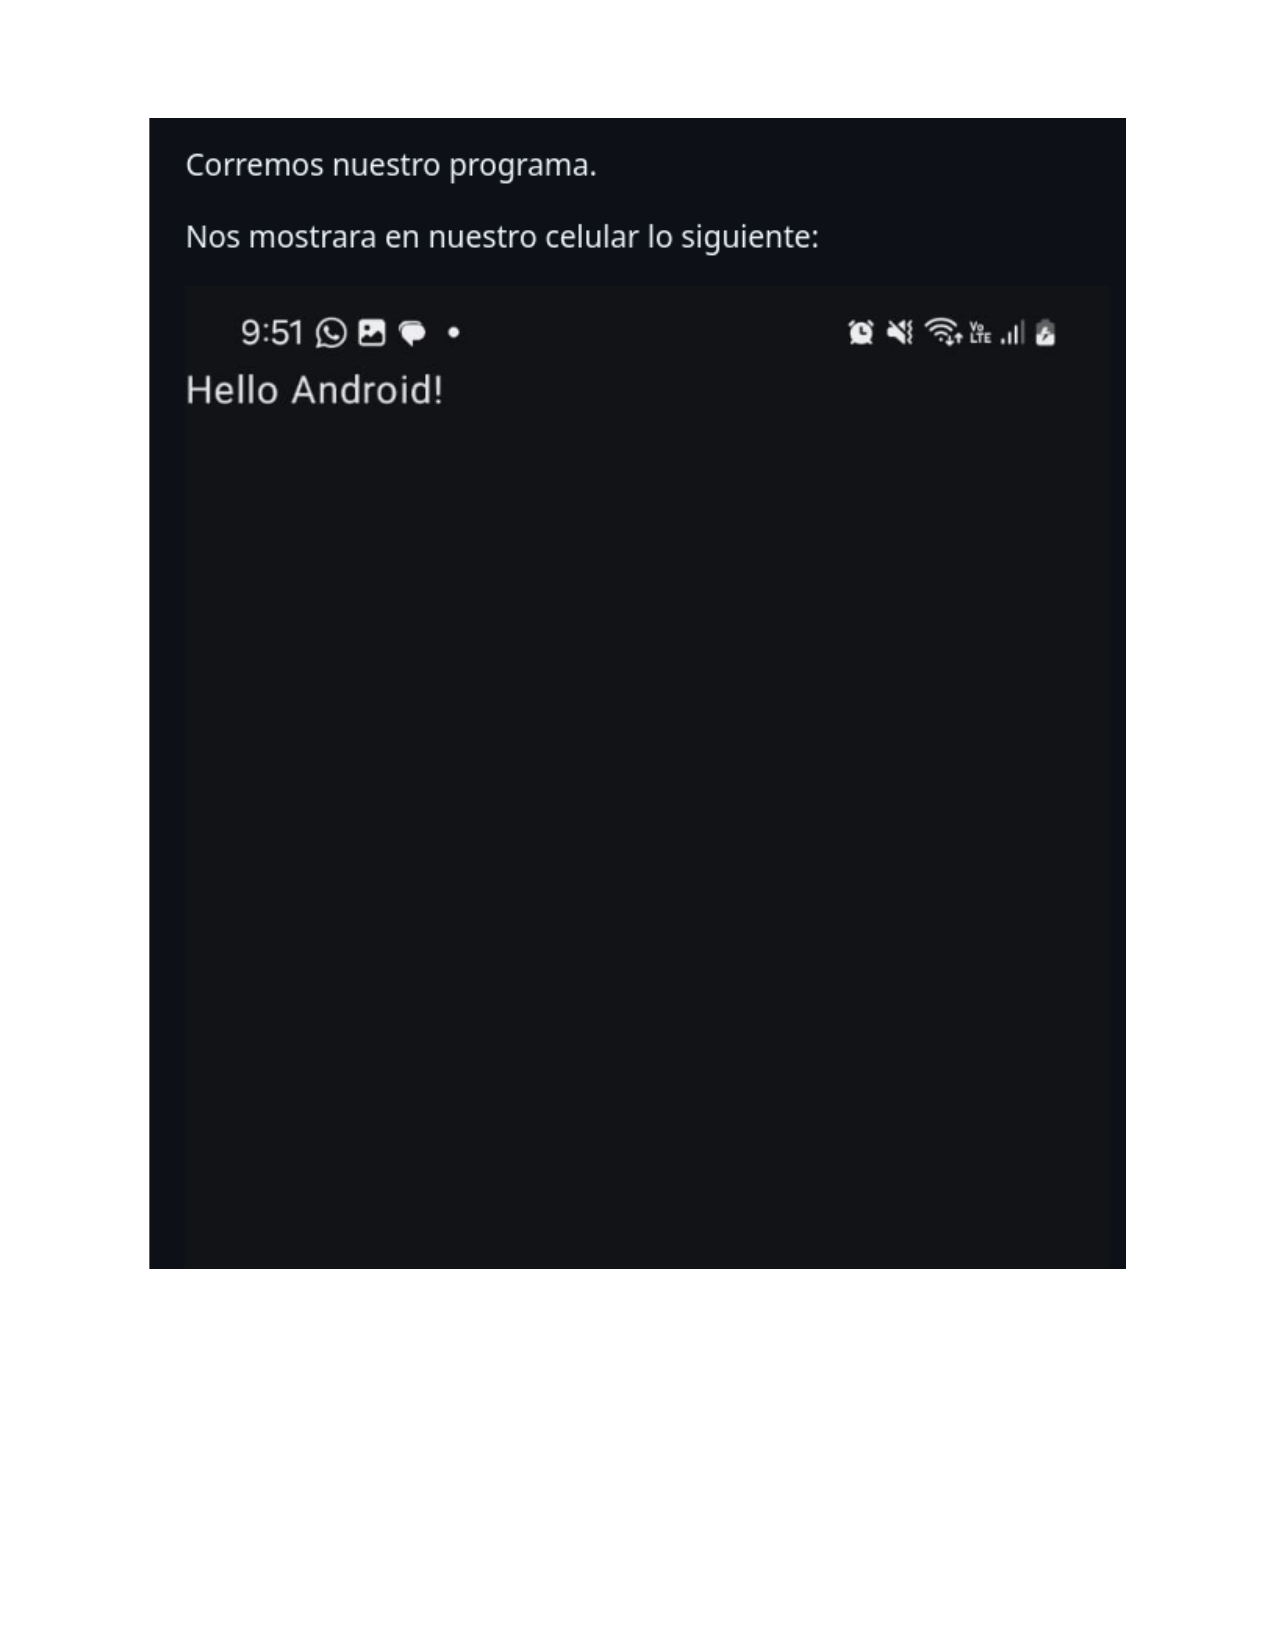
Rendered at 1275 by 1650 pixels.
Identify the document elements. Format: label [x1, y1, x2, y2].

picture [149, 118, 1126, 1269]
